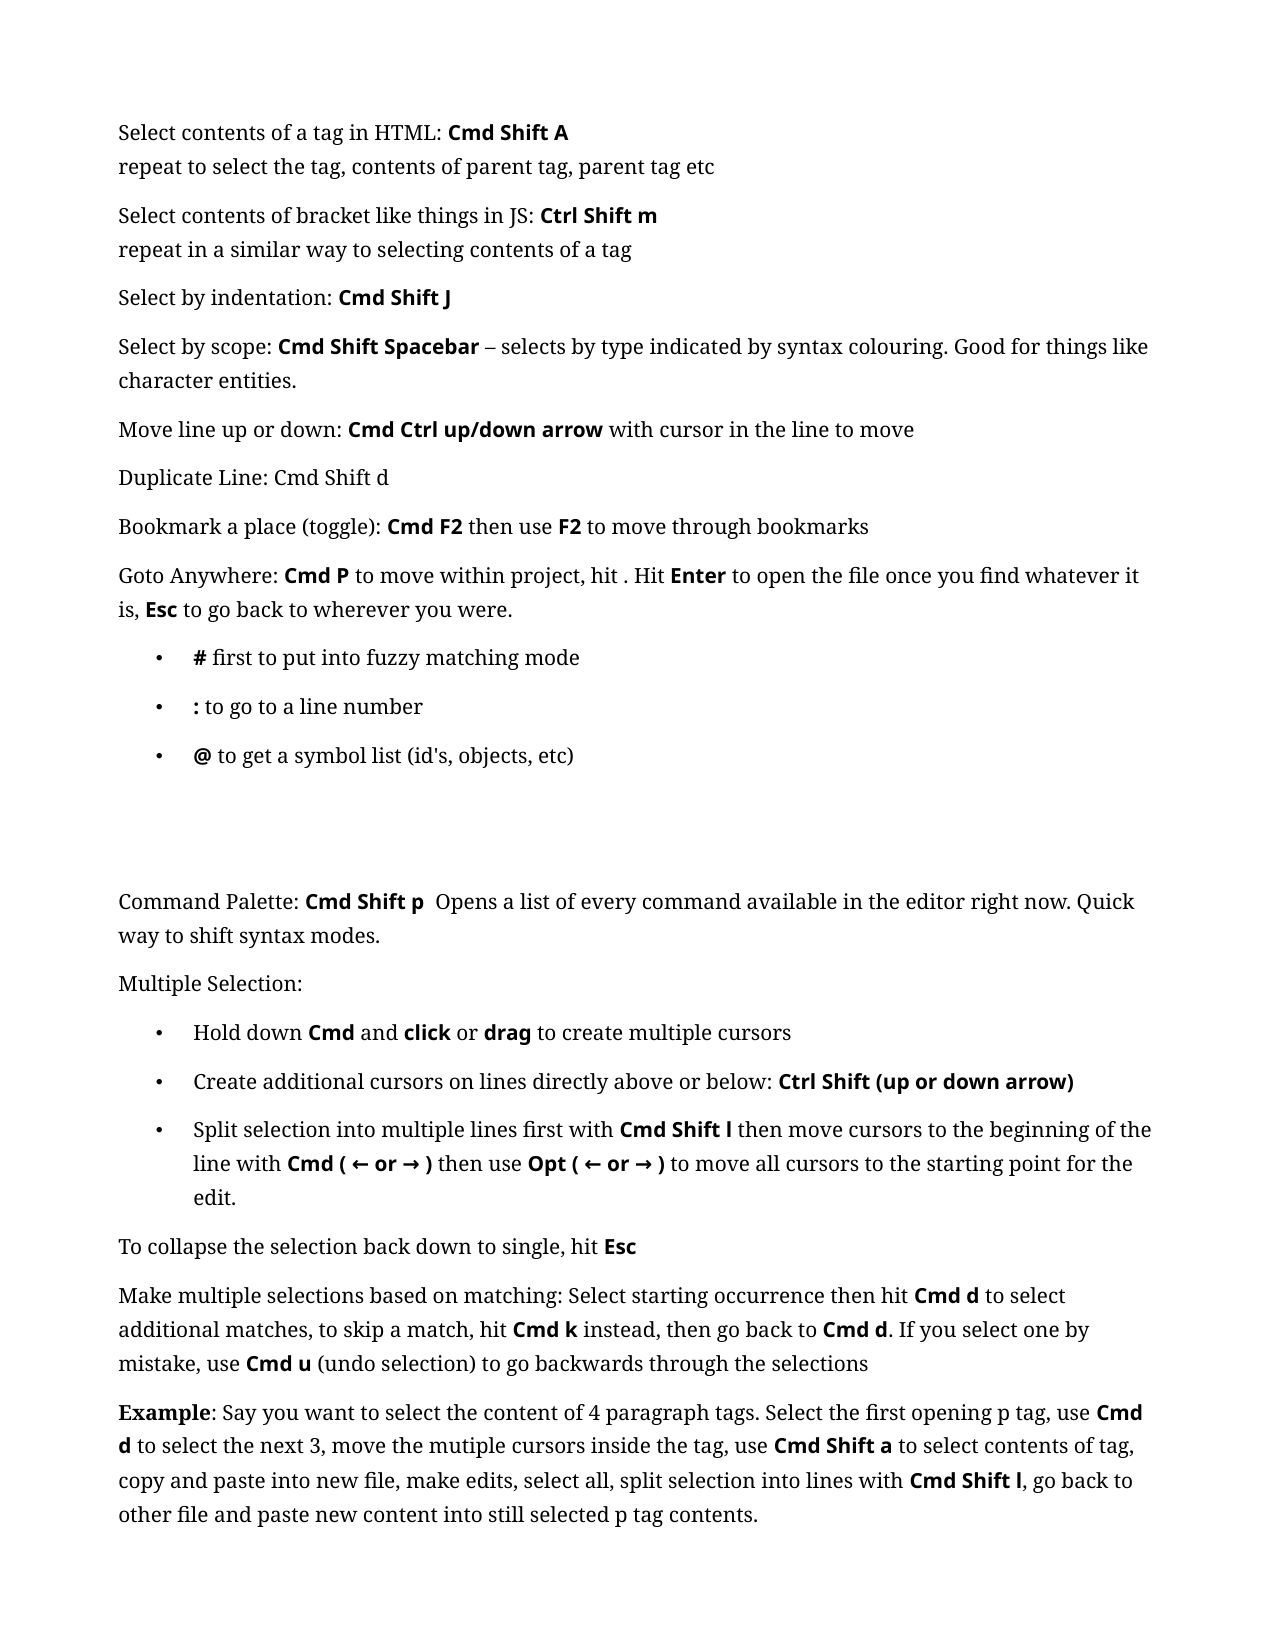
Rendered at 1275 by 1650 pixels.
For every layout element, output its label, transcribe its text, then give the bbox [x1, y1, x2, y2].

text Select contents of bracket like things in JS: Ctrl Shift m repeat in a similar way to selecting contents of a tag [118, 201, 1157, 263]
text Select by scope: Cmd Shift Spacebar – selects by type indicated by syntax colouring. Good for things like character entities. [118, 332, 1157, 395]
text Goto Anywhere: Cmd P to move within project, hit . Hit Enter to open the file once you find whatever it is, Esc to go back to wherever you were. [118, 561, 1157, 623]
list Split selection into multiple lines first with Cmd Shift l then move cursors to the beginning of the line with Cmd ( ← or → ) then use Opt ( ← or → ) to move all cursors to the starting point for the edit. [156, 1115, 1157, 1212]
text Bookmark a place (toggle): Cmd F2 then use F2 to move through bookmarks [118, 512, 1157, 541]
list # first to put into fuzzy matching mode [156, 643, 1157, 672]
list Hold down Cmd and click or drag to create multiple cursors [156, 1018, 1157, 1047]
text Select contents of a tag in HTML: Cmd Shift A repeat to select the tag, contents of parent tag, parent tag etc [118, 118, 1157, 181]
text Move line up or down: Cmd Ctrl up/down arrow with cursor in the line to move [118, 415, 1157, 443]
text Command Palette: Cmd Shift p Opens a list of every command available in the editor right now. Quick way to shift syntax modes. [118, 887, 1157, 949]
text Select by indentation: Cmd Shift J [118, 283, 1157, 312]
text Multiple Selection: [118, 969, 1157, 998]
text Example: Say you want to select the content of 4 paragraph tags. Select the first opening p tag, use Cmd d to select the next 3, move the mutiple cursors inside the tag, use Cmd Shift a to select contents of tag, copy and paste into new file, make edits, select all, split selection into lines with Cmd Shift l, go back to other file and paste new content into still selected p tag contents. [118, 1398, 1157, 1528]
text Make multiple selections based on matching: Select starting occurrence then hit Cmd d to select additional matches, to skip a match, hit Cmd k instead, then go back to Cmd d. If you select one by mistake, use Cmd u (undo selection) to go backwards through the selections [118, 1281, 1157, 1377]
text To collapse the selection back down to single, hit Esc [118, 1232, 1157, 1261]
list Create additional cursors on lines directly above or below: Ctrl Shift (up or down arrow) [156, 1067, 1157, 1095]
list @ to get a symbol list (id's, objects, etc) [156, 741, 1157, 769]
text Duplicate Line: Cmd Shift d [118, 463, 1157, 492]
list : to go to a line number [156, 692, 1157, 721]
